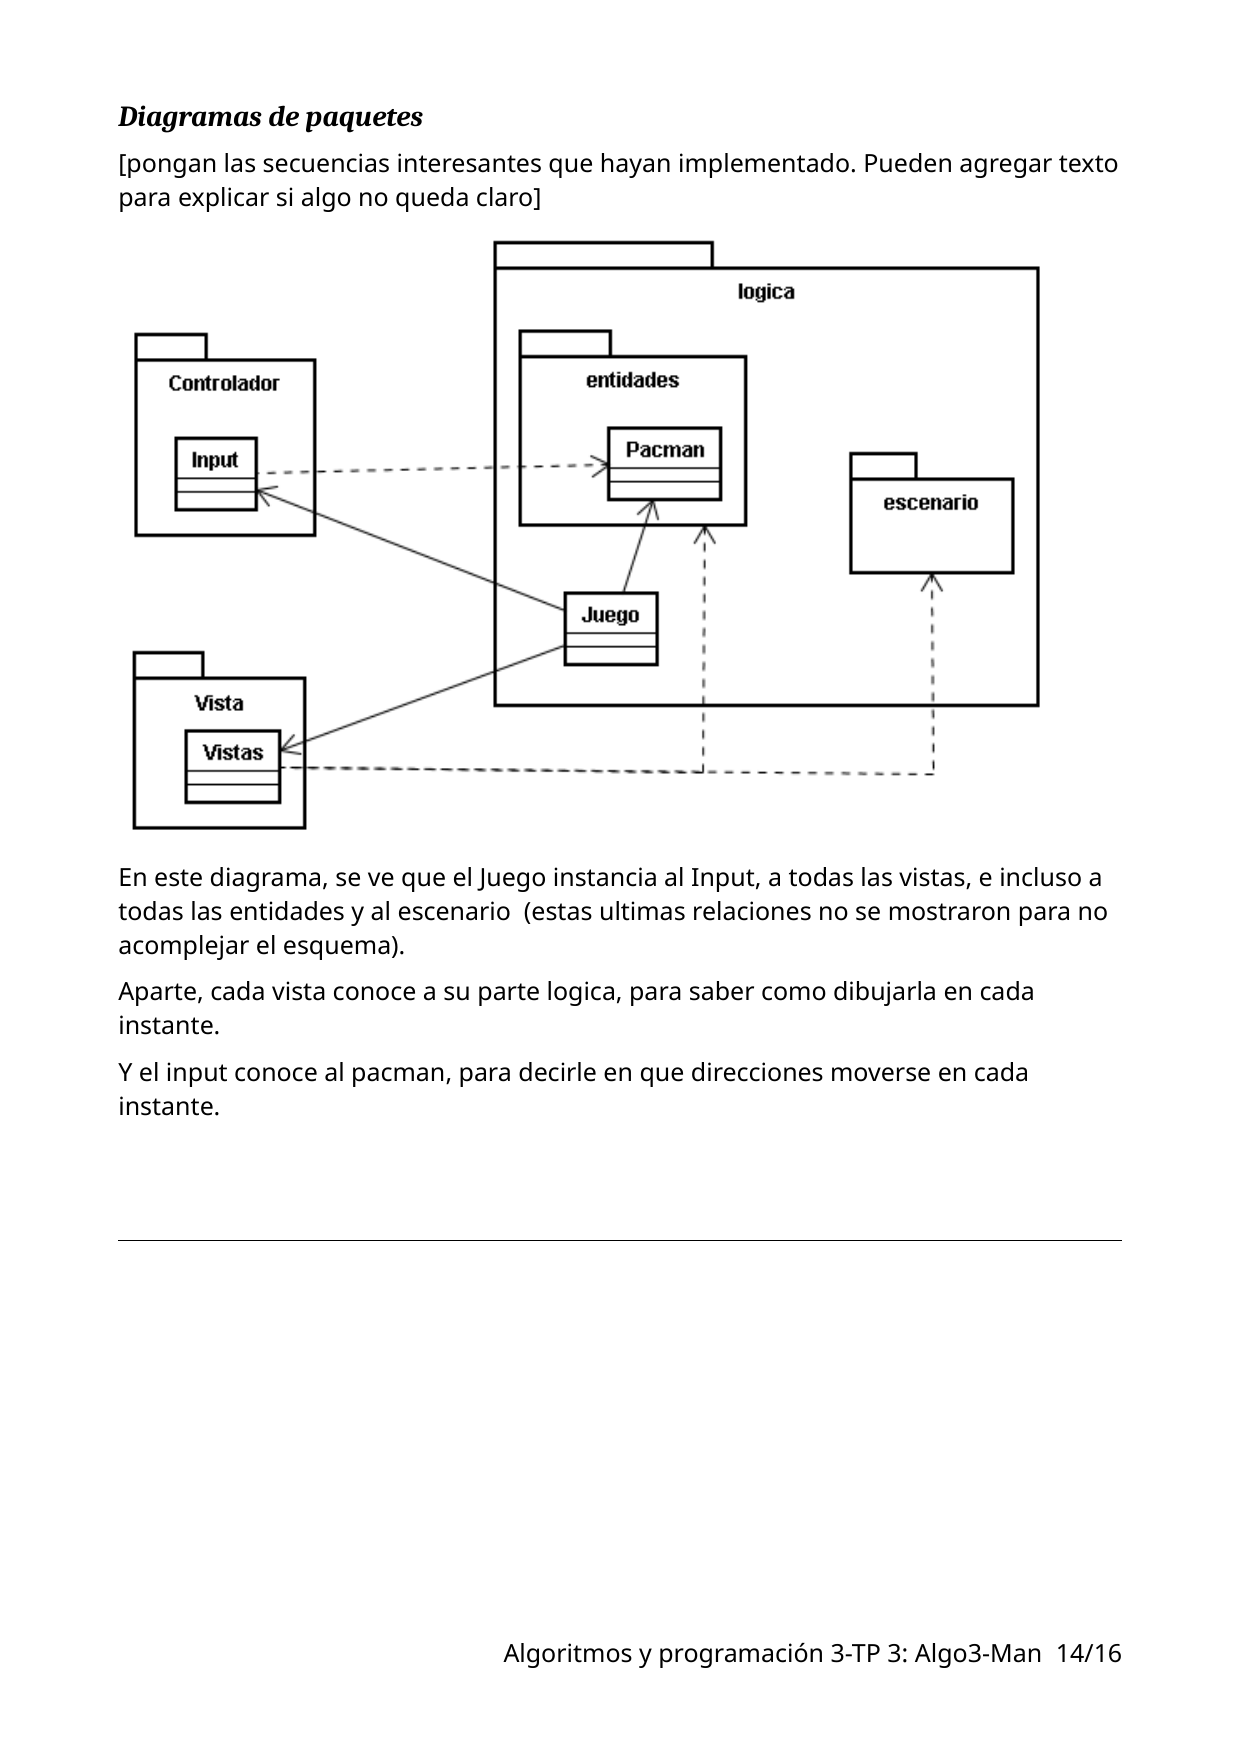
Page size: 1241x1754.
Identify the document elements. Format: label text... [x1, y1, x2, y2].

picture [118, 226, 1055, 847]
text Aparte, cada vista conoce a su parte logica, para saber como dibujarla en cada instante. [118, 974, 1122, 1042]
text [pongan las secuencias interesantes que hayan implementado. Pueden agregar texto para explicar si algo no queda claro] [118, 146, 1122, 214]
text Y el input conoce al pacman, para decirle en que direcciones moverse en cada instante. [118, 1054, 1122, 1123]
text En este diagrama, se ve que el Juego instancia al Input, a todas las vistas, e incluso a todas las entidades y al escenario (estas ultimas relaciones no se mostraron para no acomplejar el esquema). [118, 859, 1122, 961]
subtitle Diagramas de paquetes [118, 100, 1122, 133]
